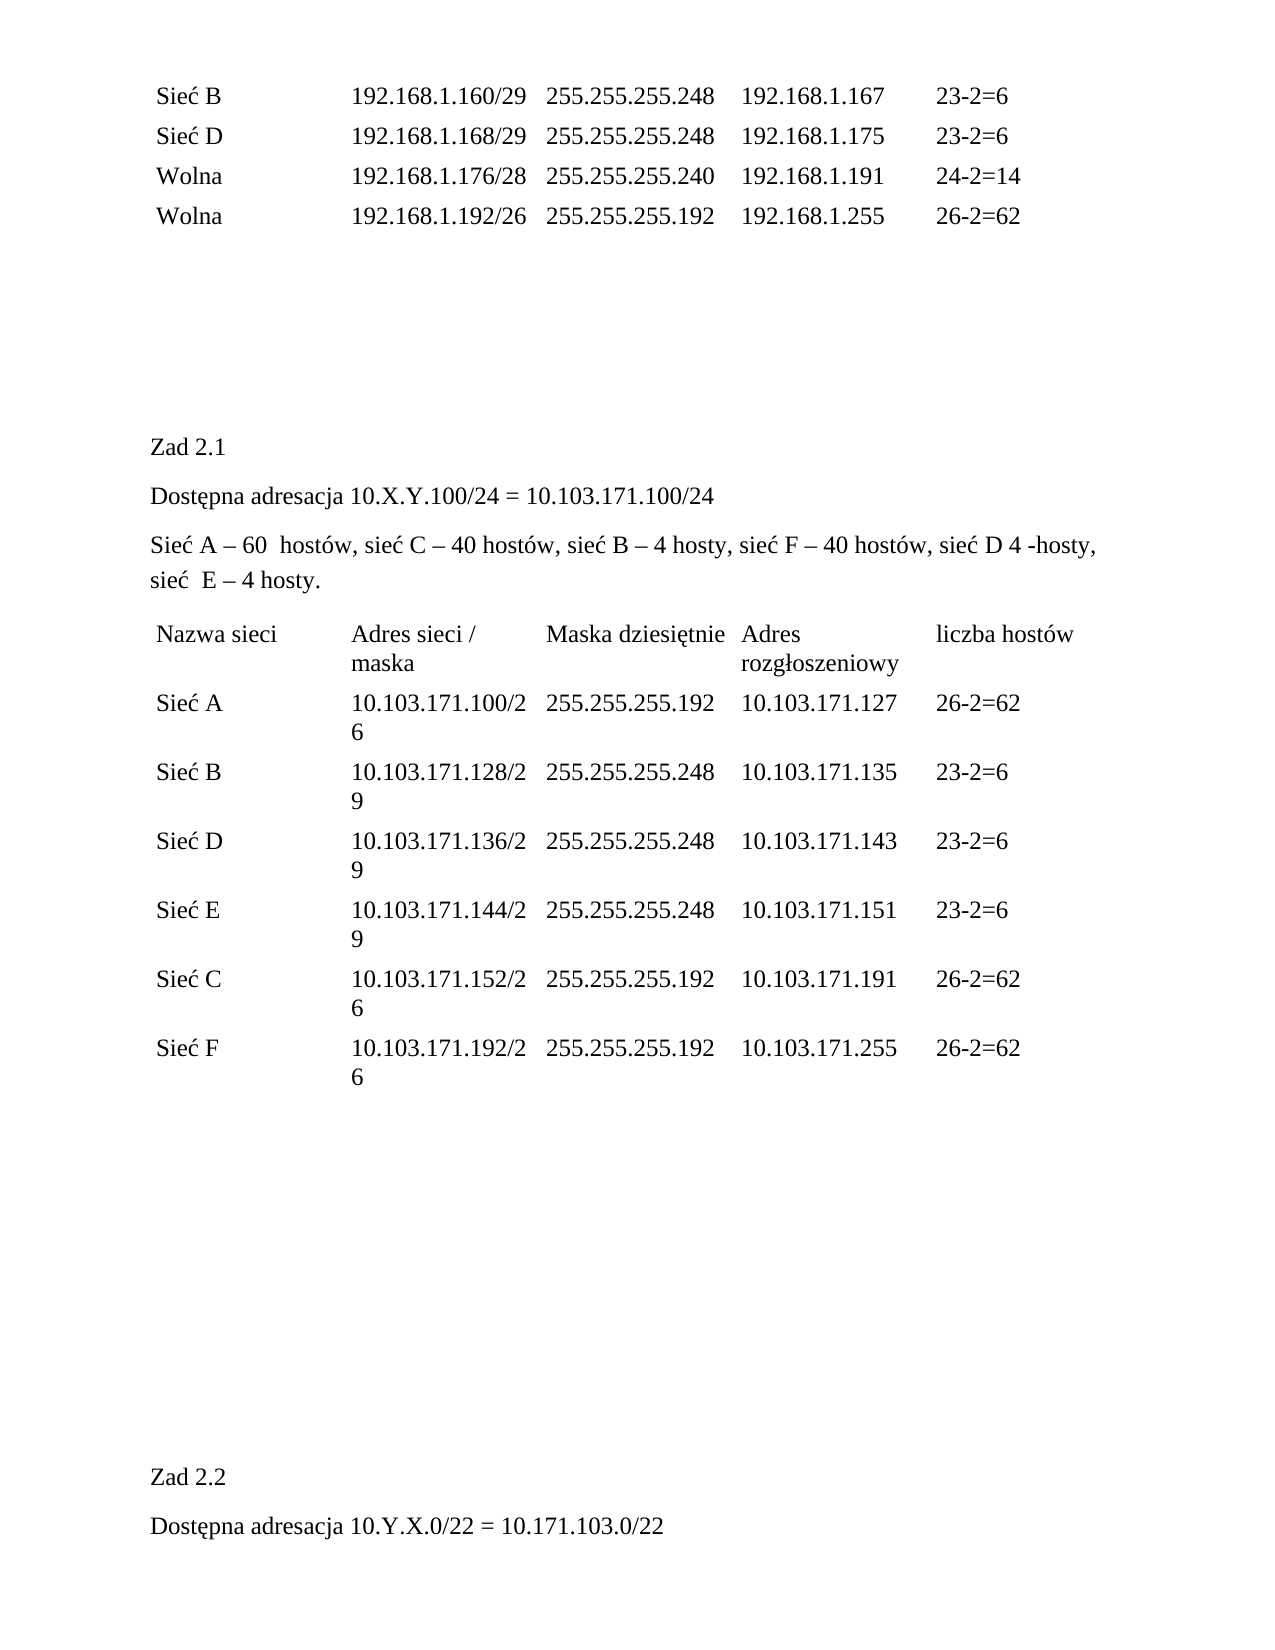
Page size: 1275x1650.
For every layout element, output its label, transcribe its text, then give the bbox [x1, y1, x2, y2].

table_cell 23-2=6 [930, 821, 1125, 889]
table_cell 10.103.171.144/29 [345, 890, 540, 958]
table_cell 192.168.1.191 [735, 155, 930, 196]
table_cell 26-2=62 [930, 683, 1125, 752]
table_cell [150, 1177, 345, 1217]
table_cell 26-2=62 [930, 196, 1125, 236]
table_cell 255.255.255.192 [540, 1028, 735, 1096]
table_cell [345, 1177, 540, 1217]
table_cell 10.103.171.135 [735, 752, 930, 821]
table_cell [345, 1137, 540, 1177]
table_cell 255.255.255.248 [540, 115, 735, 155]
table_cell 255.255.255.192 [540, 196, 735, 236]
table_cell 10.103.171.192/26 [345, 1028, 540, 1096]
table_cell [540, 1137, 735, 1177]
table_cell 255.255.255.248 [540, 75, 735, 115]
table_cell 192.168.1.175 [735, 115, 930, 155]
text Zad 2.2 [150, 1462, 1125, 1491]
table_cell 10.103.171.136/29 [345, 821, 540, 889]
table_cell 10.103.171.143 [735, 821, 930, 889]
table_cell Sieć D [150, 115, 345, 155]
table_cell 23-2=6 [930, 752, 1125, 821]
table_cell 255.255.255.192 [540, 683, 735, 752]
table_cell 192.168.1.168/29 [345, 115, 540, 155]
table_cell Sieć B [150, 75, 345, 115]
table_cell [345, 1096, 540, 1137]
table_cell 192.168.1.176/28 [345, 155, 540, 196]
table_header Nazwa sieci [150, 614, 345, 683]
table_cell Sieć C [150, 959, 345, 1027]
table_cell Wolna [150, 196, 345, 236]
table_cell Wolna [150, 155, 345, 196]
table_cell 23-2=6 [930, 75, 1125, 115]
text Dostępna adresacja 10.X.Y.100/24 = 10.103.171.100/24 [150, 481, 1125, 510]
table_cell 255.255.255.248 [540, 890, 735, 958]
table_cell Sieć A [150, 683, 345, 752]
table_header Adres rozgłoszeniowy [735, 614, 930, 683]
table_cell 255.255.255.248 [540, 821, 735, 889]
text Dostępna adresacja 10.Y.X.0/22 = 10.171.103.0/22 [150, 1511, 1125, 1540]
table_header Adres sieci / maska [345, 614, 540, 683]
table_cell [540, 1177, 735, 1217]
table_cell 26-2=62 [930, 959, 1125, 1027]
table_cell 192.168.1.255 [735, 196, 930, 236]
table_cell Sieć D [150, 821, 345, 889]
table_cell [150, 1096, 345, 1137]
table_cell 10.103.171.128/29 [345, 752, 540, 821]
table_cell 10.103.171.191 [735, 959, 930, 1027]
table_cell 255.255.255.248 [540, 752, 735, 821]
table_header Maska dziesiętnie [540, 614, 735, 683]
table_cell [735, 1096, 930, 1137]
table_cell 23-2=6 [930, 890, 1125, 958]
table_cell 10.103.171.151 [735, 890, 930, 958]
table_header liczba hostów [930, 614, 1125, 683]
table_cell [930, 1096, 1125, 1137]
table_cell Sieć F [150, 1028, 345, 1096]
text Sieć A – 60 hostów, sieć C – 40 hostów, sieć B – 4 hosty, sieć F – 40 hostów, sieć D 4 -hosty, sieć E – 4 hosty. [150, 530, 1125, 593]
table_cell [540, 1096, 735, 1137]
table_cell Sieć E [150, 890, 345, 958]
table_cell [735, 1177, 930, 1217]
table_cell 10.103.171.255 [735, 1028, 930, 1096]
table_cell 23-2=6 [930, 115, 1125, 155]
table_cell [930, 1137, 1125, 1177]
table_cell 10.103.171.152/26 [345, 959, 540, 1027]
table_cell 26-2=62 [930, 1028, 1125, 1096]
table_cell [930, 1177, 1125, 1217]
table_cell 255.255.255.240 [540, 155, 735, 196]
table_cell Sieć B [150, 752, 345, 821]
table_cell [150, 1137, 345, 1177]
table_cell 24-2=14 [930, 155, 1125, 196]
table_cell 255.255.255.192 [540, 959, 735, 1027]
table_cell [735, 1137, 930, 1177]
table_cell 192.168.1.192/26 [345, 196, 540, 236]
table_cell 192.168.1.167 [735, 75, 930, 115]
table_cell 192.168.1.160/29 [345, 75, 540, 115]
text Zad 2.1 [150, 432, 1125, 461]
table_cell 10.103.171.100/26 [345, 683, 540, 752]
table_cell 10.103.171.127 [735, 683, 930, 752]
